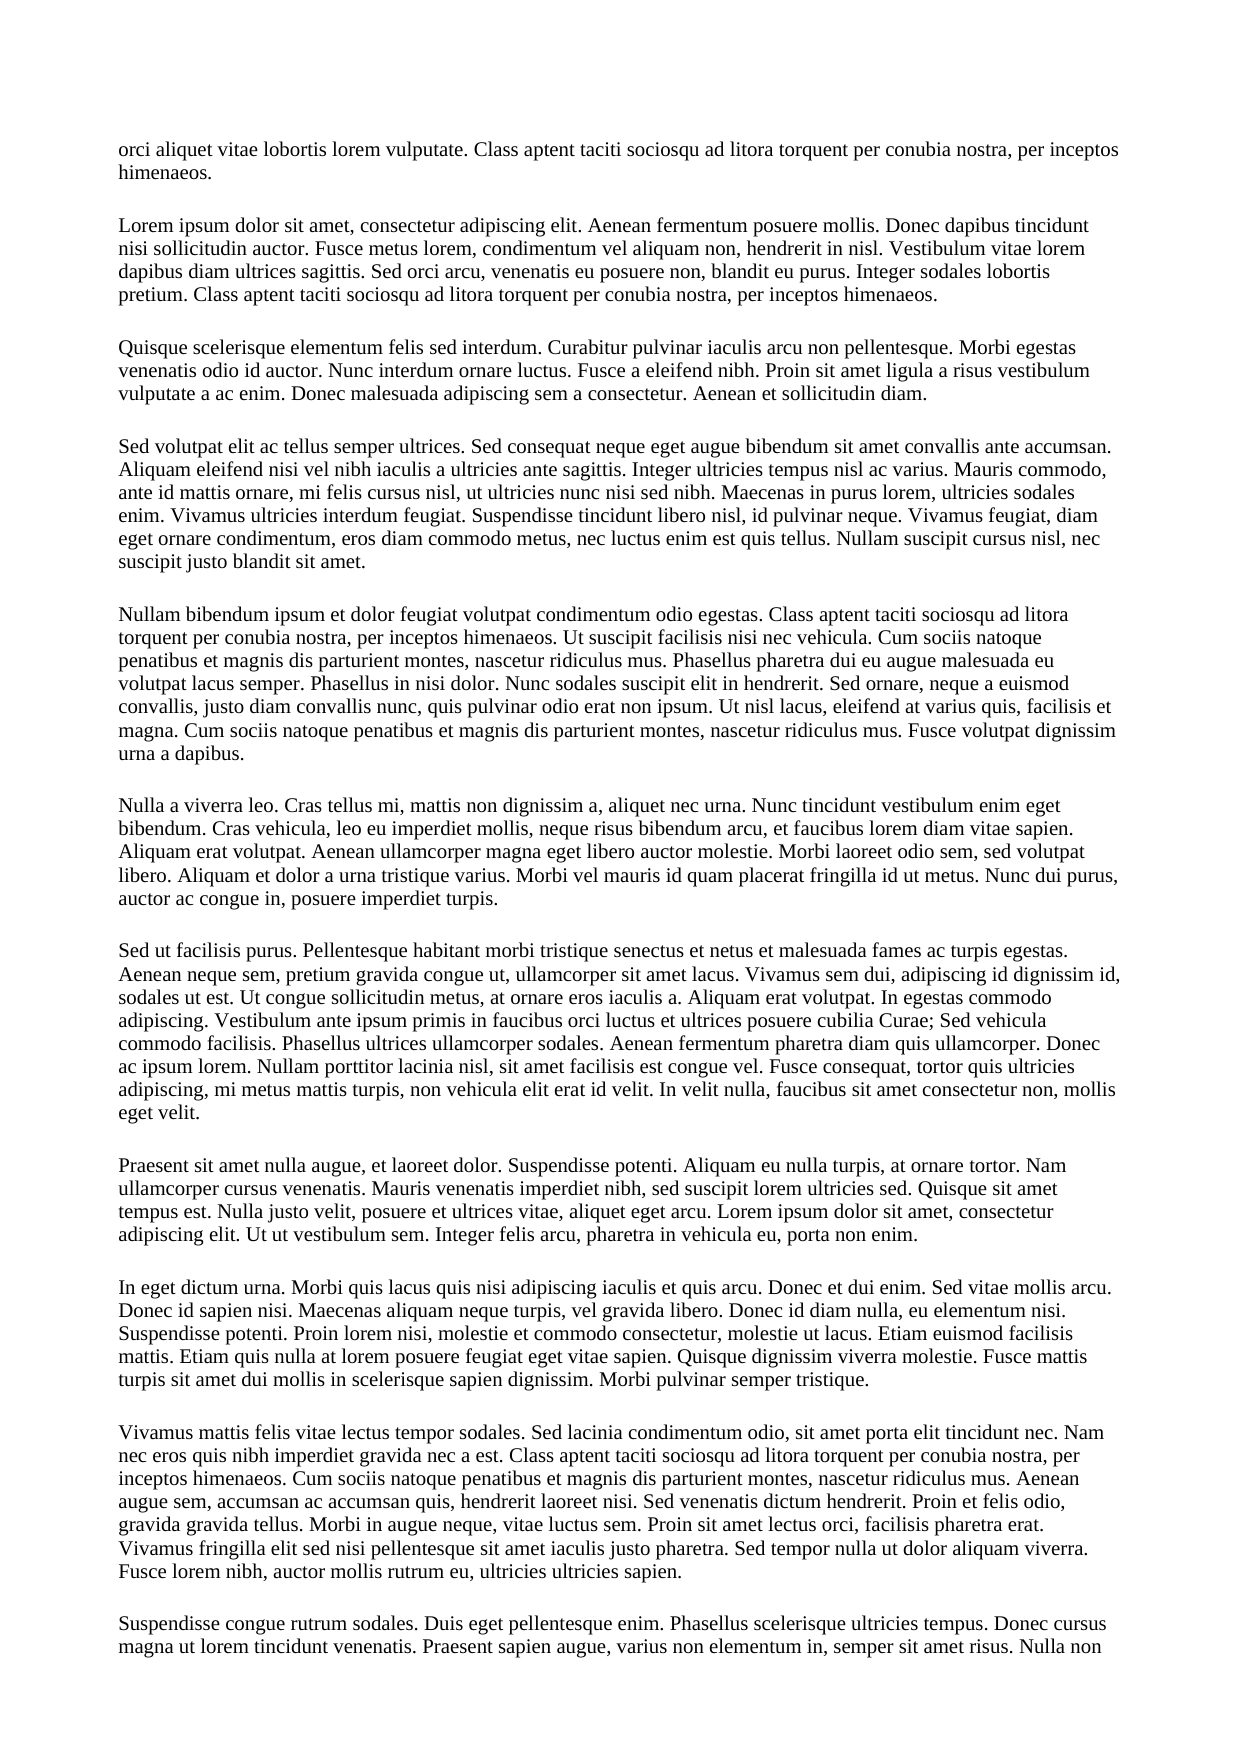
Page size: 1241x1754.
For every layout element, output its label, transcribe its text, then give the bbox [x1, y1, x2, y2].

text Suspendisse congue rutrum sodales. Duis eget pellentesque enim. Phasellus scelerisque ultricies tempus. Donec cursus magna ut lorem tincidunt venenatis. Praesent sapien augue, varius non elementum in, semper sit amet risus. Nulla non [118, 1612, 1122, 1658]
text Praesent sit amet nulla augue, et laoreet dolor. Suspendisse potenti. Aliquam eu nulla turpis, at ornare tortor. Nam ullamcorper cursus venenatis. Mauris venenatis imperdiet nibh, sed suscipit lorem ultricies sed. Quisque sit amet tempus est. Nulla justo velit, posuere et ultrices vitae, aliquet eget arcu. Lorem ipsum dolor sit amet, consectetur adipiscing elit. Ut ut vestibulum sem. Integer felis arcu, pharetra in vehicula eu, porta non enim. [118, 1154, 1122, 1246]
text Nulla a viverra leo. Cras tellus mi, mattis non dignissim a, aliquet nec urna. Nunc tincidunt vestibulum enim eget bibendum. Cras vehicula, leo eu imperdiet mollis, neque risus bibendum arcu, et faucibus lorem diam vitae sapien. Aliquam erat volutpat. Aenean ullamcorper magna eget libero auctor molestie. Morbi laoreet odio sem, sed volutpat libero. Aliquam et dolor a urna tristique varius. Morbi vel mauris id quam placerat fringilla id ut metus. Nunc dui purus, auctor ac congue in, posuere imperdiet turpis. [118, 794, 1122, 910]
text orci aliquet vitae lobortis lorem vulputate. Class aptent taciti sociosqu ad litora torquent per conubia nostra, per inceptos himenaeos. [118, 138, 1122, 184]
text Lorem ipsum dolor sit amet, consectetur adipiscing elit. Aenean fermentum posuere mollis. Donec dapibus tincidunt nisi sollicitudin auctor. Fusce metus lorem, condimentum vel aliquam non, hendrerit in nisl. Vestibulum vitae lorem dapibus diam ultrices sagittis. Sed orci arcu, venenatis eu posuere non, blandit eu purus. Integer sodales lobortis pretium. Class aptent taciti sociosqu ad litora torquent per conubia nostra, per inceptos himenaeos. [118, 214, 1122, 306]
text Vivamus mattis felis vitae lectus tempor sodales. Sed lacinia condimentum odio, sit amet porta elit tincidunt nec. Nam nec eros quis nibh imperdiet gravida nec a est. Class aptent taciti sociosqu ad litora torquent per conubia nostra, per inceptos himenaeos. Cum sociis natoque penatibus et magnis dis parturient montes, nascetur ridiculus mus. Aenean augue sem, accumsan ac accumsan quis, hendrerit laoreet nisi. Sed venenatis dictum hendrerit. Proin et felis odio, gravida gravida tellus. Morbi in augue neque, vitae luctus sem. Proin sit amet lectus orci, facilisis pharetra erat. Vivamus fringilla elit sed nisi pellentesque sit amet iaculis justo pharetra. Sed tempor nulla ut dolor aliquam viverra. Fusce lorem nibh, auctor mollis rutrum eu, ultricies ultricies sapien. [118, 1421, 1122, 1583]
text Sed volutpat elit ac tellus semper ultrices. Sed consequat neque eget augue bibendum sit amet convallis ante accumsan. Aliquam eleifend nisi vel nibh iaculis a ultricies ante sagittis. Integer ultricies tempus nisl ac varius. Mauris commodo, ante id mattis ornare, mi felis cursus nisl, ut ultricies nunc nisi sed nibh. Maecenas in purus lorem, ultricies sodales enim. Vivamus ultricies interdum feugiat. Suspendisse tincidunt libero nisl, id pulvinar neque. Vivamus feugiat, diam eget ornare condimentum, eros diam commodo metus, nec luctus enim est quis tellus. Nullam suscipit cursus nisl, nec suscipit justo blandit sit amet. [118, 434, 1122, 573]
text Quisque scelerisque elementum felis sed interdum. Curabitur pulvinar iaculis arcu non pellentesque. Morbi egestas venenatis odio id auctor. Nunc interdum ornare luctus. Fusce a eleifend nibh. Proin sit amet ligula a risus vestibulum vulputate a ac enim. Donec malesuada adipiscing sem a consectetur. Aenean et sollicitudin diam. [118, 336, 1122, 405]
text Nullam bibendum ipsum et dolor feugiat volutpat condimentum odio egestas. Class aptent taciti sociosqu ad litora torquent per conubia nostra, per inceptos himenaeos. Ut suscipit facilisis nisi nec vehicula. Cum sociis natoque penatibus et magnis dis parturient montes, nascetur ridiculus mus. Phasellus pharetra dui eu augue malesuada eu volutpat lacus semper. Phasellus in nisi dolor. Nunc sodales suscipit elit in hendrerit. Sed ornare, neque a euismod convallis, justo diam convallis nunc, quis pulvinar odio erat non ipsum. Ut nisl lacus, eleifend at varius quis, facilisis et magna. Cum sociis natoque penatibus et magnis dis parturient montes, nascetur ridiculus mus. Fusce volutpat dignissim urna a dapibus. [118, 603, 1122, 765]
text Sed ut facilisis purus. Pellentesque habitant morbi tristique senectus et netus et malesuada fames ac turpis egestas. Aenean neque sem, pretium gravida congue ut, ullamcorper sit amet lacus. Vivamus sem dui, adipiscing id dignissim id, sodales ut est. Ut congue sollicitudin metus, at ornare eros iaculis a. Aliquam erat volutpat. In egestas commodo adipiscing. Vestibulum ante ipsum primis in faucibus orci luctus et ultrices posuere cubilia Curae; Sed vehicula commodo facilisis. Phasellus ultrices ullamcorper sodales. Aenean fermentum pharetra diam quis ullamcorper. Donec ac ipsum lorem. Nullam porttitor lacinia nisl, sit amet facilisis est congue vel. Fusce consequat, tortor quis ultricies adipiscing, mi metus mattis turpis, non vehicula elit erat id velit. In velit nulla, faucibus sit amet consectetur non, mollis eget velit. [118, 939, 1122, 1124]
text In eget dictum urna. Morbi quis lacus quis nisi adipiscing iaculis et quis arcu. Donec et dui enim. Sed vitae mollis arcu. Donec id sapien nisi. Maecenas aliquam neque turpis, vel gravida libero. Donec id diam nulla, eu elementum nisi. Suspendisse potenti. Proin lorem nisi, molestie et commodo consectetur, molestie ut lacus. Etiam euismod facilisis mattis. Etiam quis nulla at lorem posuere feugiat eget vitae sapien. Quisque dignissim viverra molestie. Fusce mattis turpis sit amet dui mollis in scelerisque sapien dignissim. Morbi pulvinar semper tristique. [118, 1276, 1122, 1391]
